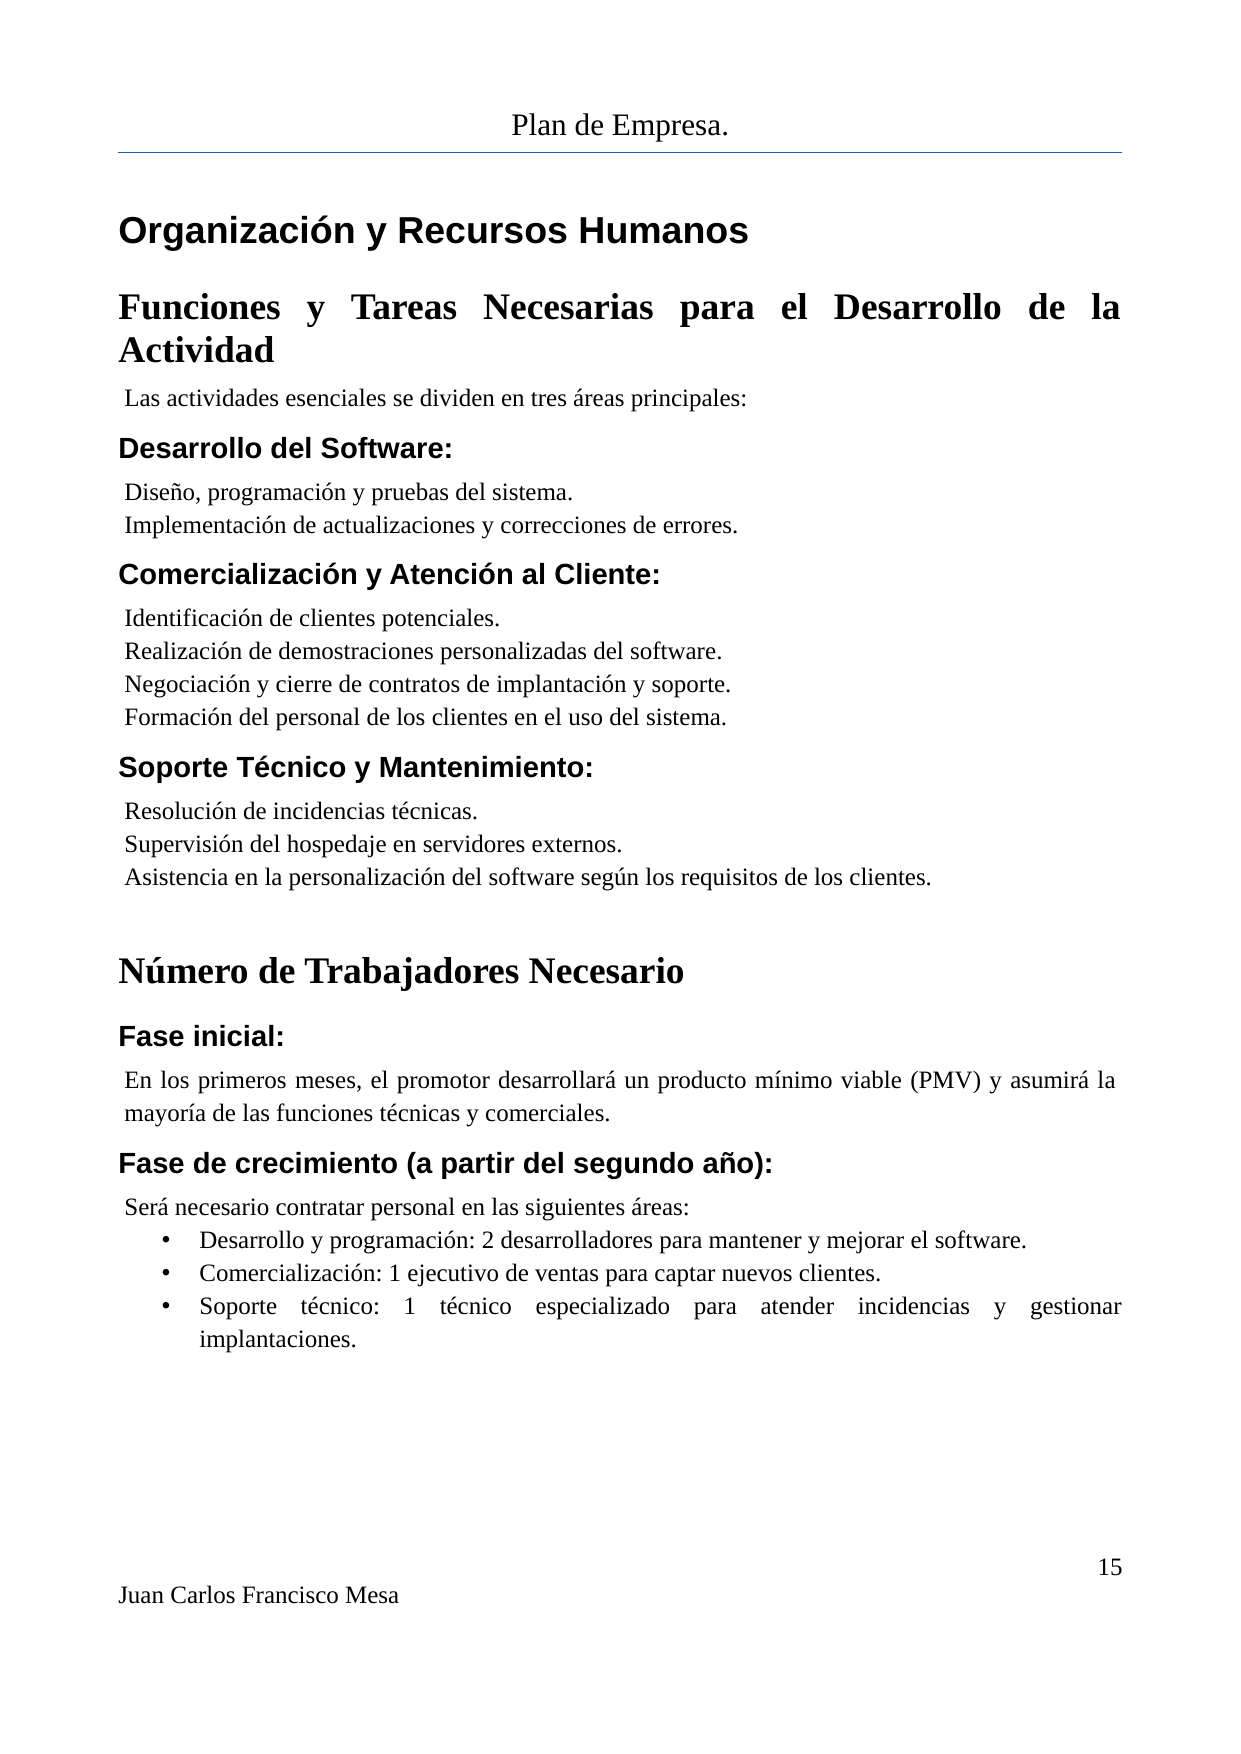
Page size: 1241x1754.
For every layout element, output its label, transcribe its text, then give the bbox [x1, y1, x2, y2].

subtitle Número de Trabajadores Necesario [118, 949, 1122, 992]
list Soporte técnico: 1 técnico especializado para atender incidencias y gestionar implantaciones. [162, 1291, 1122, 1353]
text Supervisión del hospedaje en servidores externos. [124, 829, 1116, 858]
text Asistencia en la personalización del software según los requisitos de los clientes. [124, 862, 1116, 891]
subtitle Soporte Técnico y Mantenimiento: [118, 750, 1122, 783]
text Las actividades esenciales se dividen en tres áreas principales: [124, 383, 1116, 412]
text Diseño, programación y pruebas del sistema. [124, 477, 1116, 505]
text Resolución de incidencias técnicas. [124, 796, 1116, 825]
text Será necesario contratar personal en las siguientes áreas: [124, 1192, 1116, 1221]
text Formación del personal de los clientes en el uso del sistema. [124, 702, 1116, 731]
subtitle Fase de crecimiento (a partir del segundo año): [118, 1146, 1122, 1179]
subtitle Organización y Recursos Humanos [118, 208, 1122, 251]
text En los primeros meses, el promotor desarrollará un producto mínimo viable (PMV) y asumirá la mayoría de las funciones técnicas y comerciales. [124, 1065, 1116, 1127]
subtitle Funciones y Tareas Necesarias para el Desarrollo de la Actividad [118, 284, 1122, 371]
subtitle Fase inicial: [118, 1019, 1122, 1053]
subtitle Comercialización y Atención al Cliente: [118, 557, 1122, 591]
list Desarrollo y programación: 2 desarrolladores para mantener y mejorar el software. [162, 1225, 1122, 1254]
text Negociación y cierre de contratos de implantación y soporte. [124, 669, 1116, 698]
subtitle Desarrollo del Software: [118, 431, 1122, 464]
text Identificación de clientes potenciales. [124, 603, 1116, 632]
list Comercialización: 1 ejecutivo de ventas para captar nuevos clientes. [162, 1258, 1122, 1287]
text Implementación de actualizaciones y correcciones de errores. [124, 510, 1116, 538]
text Realización de demostraciones personalizadas del software. [124, 636, 1116, 665]
